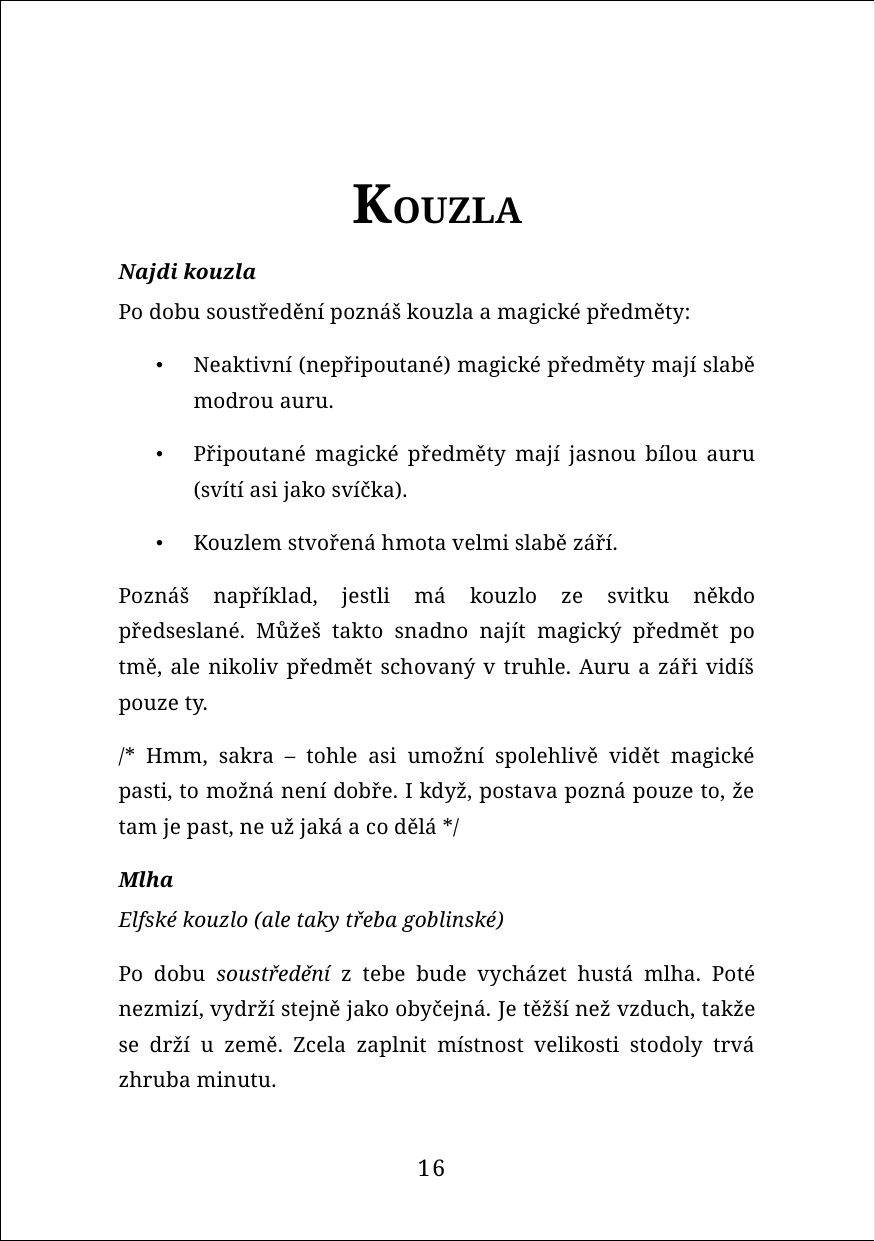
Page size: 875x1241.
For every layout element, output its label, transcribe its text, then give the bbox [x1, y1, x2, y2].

text Elfské kouzlo (ale taky třeba goblinské) [118, 905, 756, 934]
list Kouzlem stvořená hmota velmi slabě září. [156, 528, 756, 556]
text Poznáš například, jestli má kouzlo ze svitku někdo předseslané. Můžeš takto snadno najít magický předmět po tmě, ale nikoliv předmět schovaný v truhle. Auru a záři vidíš pouze ty. [118, 581, 756, 716]
text Po dobu soustředění poznáš kouzla a magické předměty: [118, 297, 756, 326]
list Připoutané magické předměty mají jasnou bílou auru (svítí asi jako svíčka). [156, 439, 756, 503]
text /* Hmm, sakra – tohle asi umožní spolehlivě vidět magické pasti, to možná není dobře. I když, postava pozná pouze to, že tam je past, ne už jaká a co dělá */ [118, 741, 756, 840]
subtitle Najdi kouzla [118, 257, 756, 285]
text Po dobu soustředění z tebe bude vycházet hustá mlha. Poté nezmizí, vydrží stejně jako obyčejná. Je těžší než vzduch, takže se drží u země. Zcela zaplnit místnost velikosti stodoly trvá zhruba minutu. [118, 959, 756, 1094]
subtitle Mlha [118, 865, 756, 894]
list Neaktivní (nepřipoutané) magické předměty mají slabě modrou auru. [156, 350, 756, 414]
subtitle Kouzla [118, 166, 756, 239]
